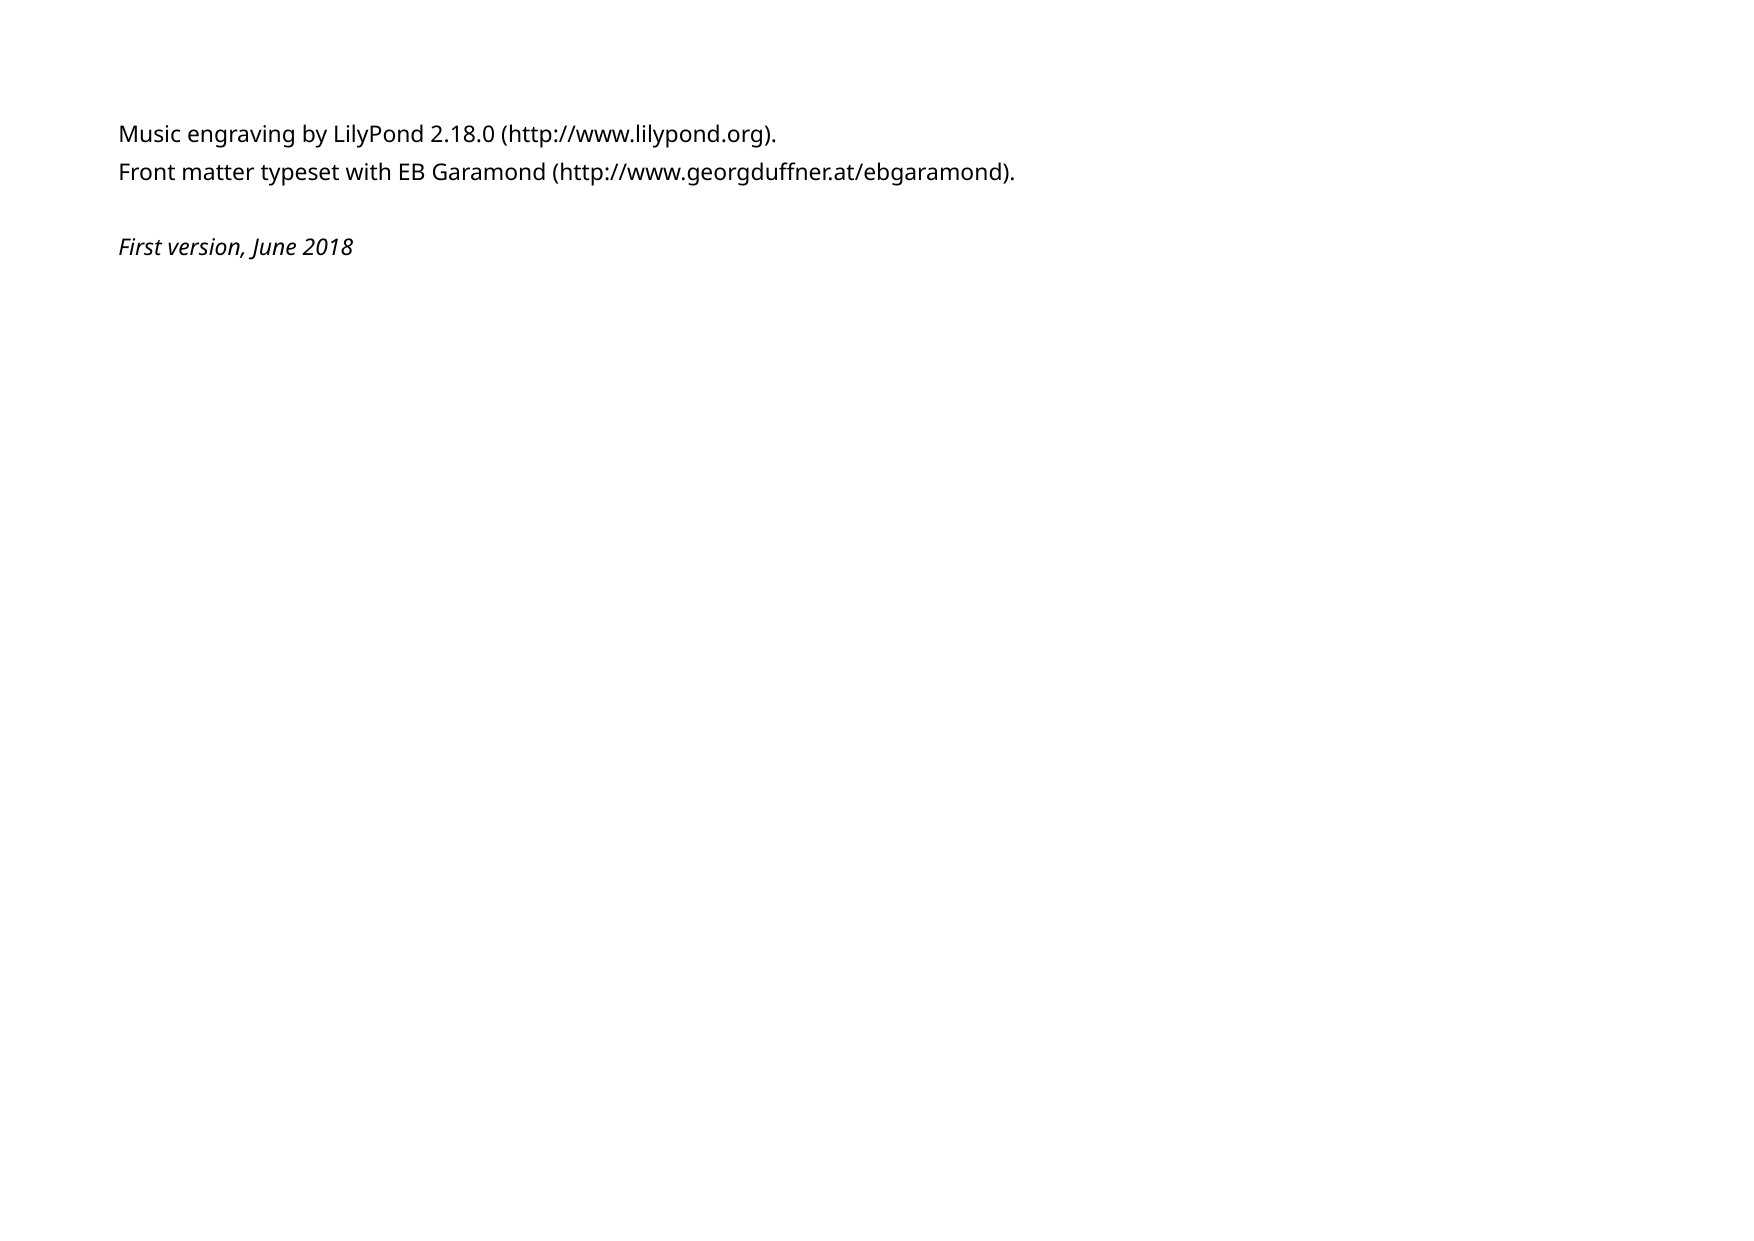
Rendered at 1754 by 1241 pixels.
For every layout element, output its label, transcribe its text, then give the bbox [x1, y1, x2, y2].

text First version, June 2018 [118, 231, 1518, 262]
text Music engraving by LilyPond 2.18.0 (http://www.lilypond.org). Front matter typeset with EB Garamond (http://www.georgduffner.at/ebgaramond). [118, 118, 1518, 187]
